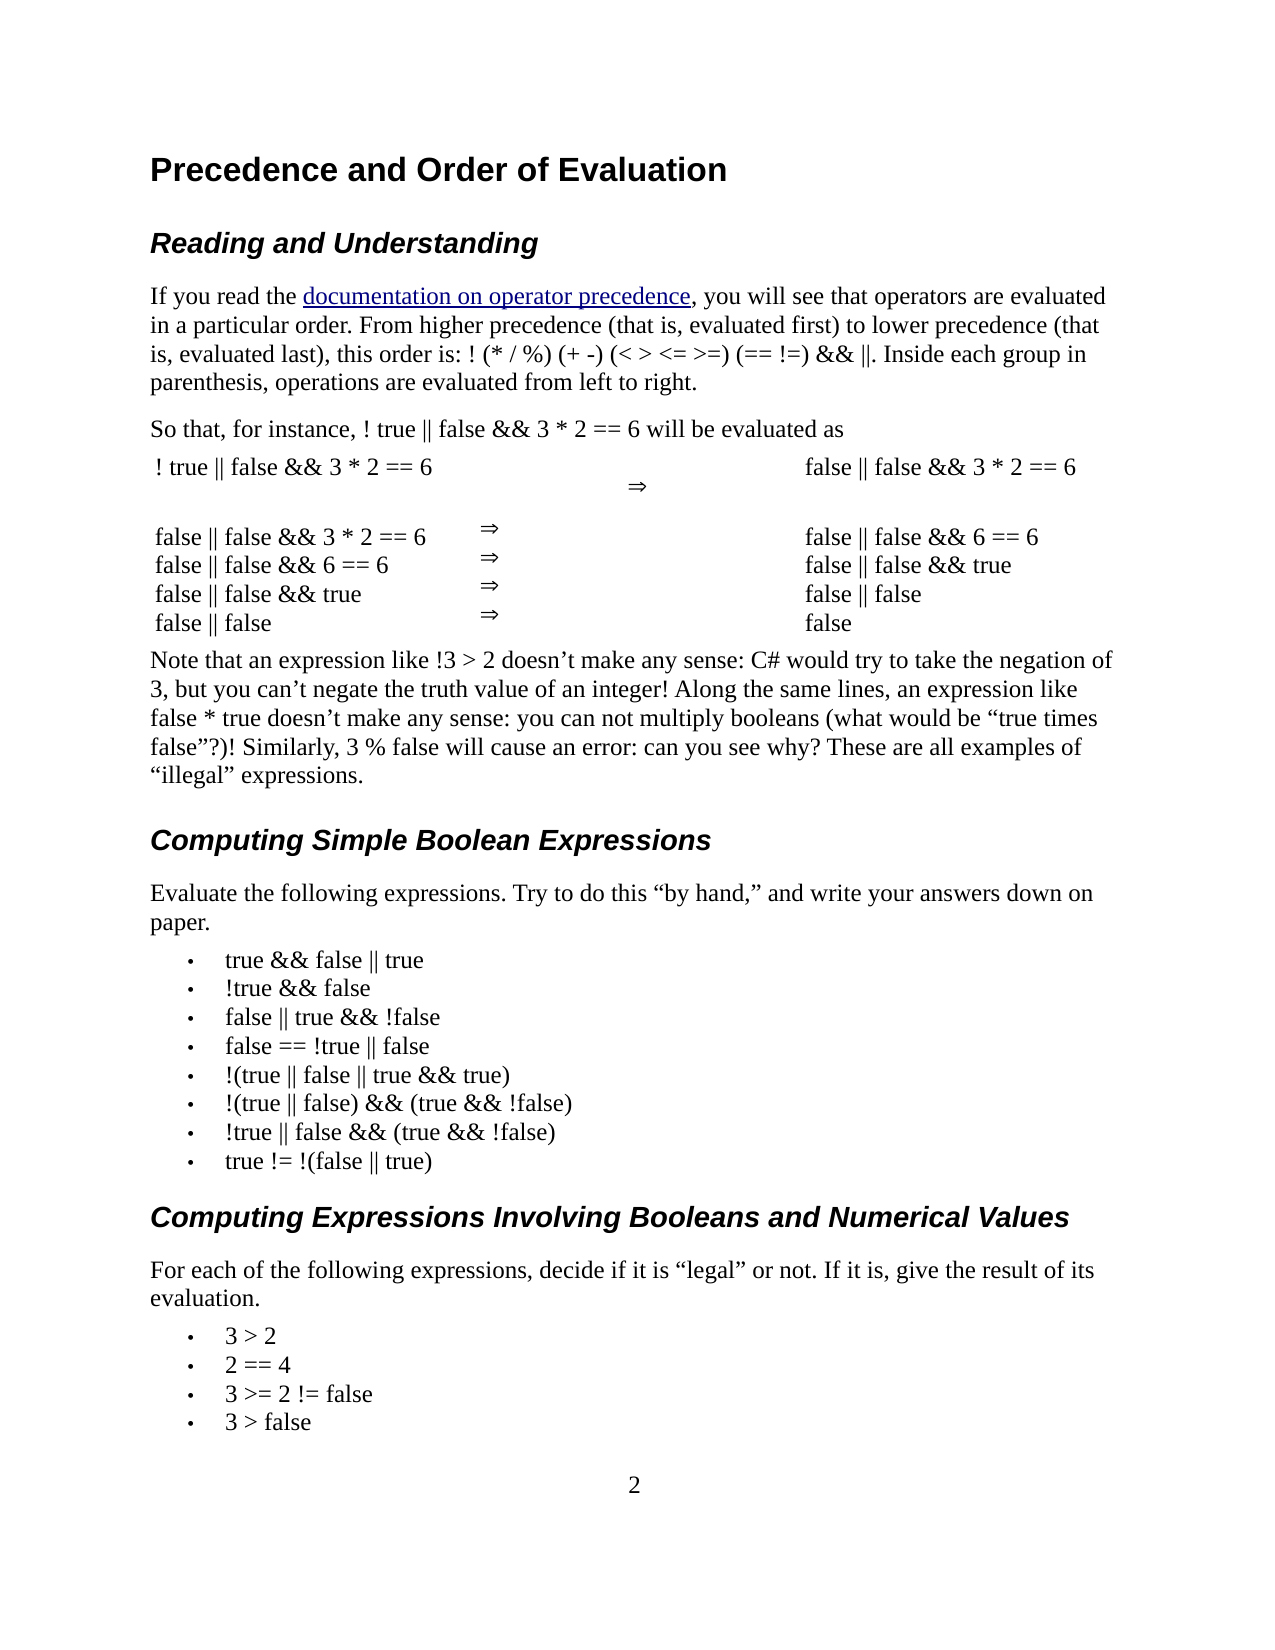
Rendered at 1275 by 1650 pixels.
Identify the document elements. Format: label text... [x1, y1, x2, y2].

table_header [475, 452, 800, 522]
list !(true || false) && (true && !false) [187, 1088, 1125, 1117]
list true != !(false || true) [187, 1146, 1125, 1175]
table_cell [475, 579, 800, 608]
table_cell false || false && 6 == 6 [150, 550, 475, 579]
table_cell [475, 608, 800, 637]
subtitle Computing Expressions Involving Booleans and Numerical Values [150, 1200, 1125, 1233]
table_cell [475, 522, 800, 550]
list 2 == 4 [187, 1350, 1125, 1379]
table_header false || false && 3 * 2 == 6 [800, 452, 1125, 522]
list false == !true || false [187, 1031, 1125, 1060]
table_header ! true || false && 3 * 2 == 6 [150, 452, 475, 522]
list 3 > 2 [187, 1321, 1125, 1350]
table_cell false || false && true [150, 579, 475, 608]
table_cell [475, 550, 800, 579]
text Note that an expression like !3 > 2 doesn’t make any sense: C# would try to take the negation of 3, but you can’t negate the truth value of an integer! Along the same lines, an expression like false * true doesn’t make any sense: you can not multiply booleans (what would be “true times false”?)! Similarly, 3 % false will cause an error: can you see why? These are all examples of “illegal” expressions. [150, 646, 1125, 789]
list 3 >= 2 != false [187, 1379, 1125, 1407]
subtitle Precedence and Order of Evaluation [150, 150, 1125, 189]
text So that, for instance, ! true || false && 3 * 2 == 6 will be evaluated as [150, 414, 1125, 443]
list !true || false && (true && !false) [187, 1117, 1125, 1146]
text Evaluate the following expressions. Try to do this “by hand,” and write your answers down on paper. [150, 878, 1125, 936]
text For each of the following expressions, decide if it is “legal” or not. If it is, give the result of its evaluation. [150, 1255, 1125, 1312]
list !true && false [187, 973, 1125, 1002]
subtitle Computing Simple Boolean Expressions [150, 823, 1125, 857]
list 3 > false [187, 1407, 1125, 1436]
list false || true && !false [187, 1002, 1125, 1031]
table_cell false || false && 6 == 6 [800, 522, 1125, 550]
table_cell false || false [800, 579, 1125, 608]
subtitle Reading and Understanding [150, 226, 1125, 260]
table_cell false [800, 608, 1125, 637]
table_cell false || false && 3 * 2 == 6 [150, 522, 475, 550]
text If you read the documentation on operator precedence, you will see that operators are evaluated in a particular order. From higher precedence (that is, evaluated first) to lower precedence (that is, evaluated last), this order is: ! (* / %) (+ -) (< > <= >=) (== !=) && ||. Inside each group in parenthesis, operations are evaluated from left to right. [150, 281, 1125, 396]
list true && false || true [187, 945, 1125, 973]
list !(true || false || true && true) [187, 1060, 1125, 1088]
table_cell false || false && true [800, 550, 1125, 579]
table_cell false || false [150, 608, 475, 637]
